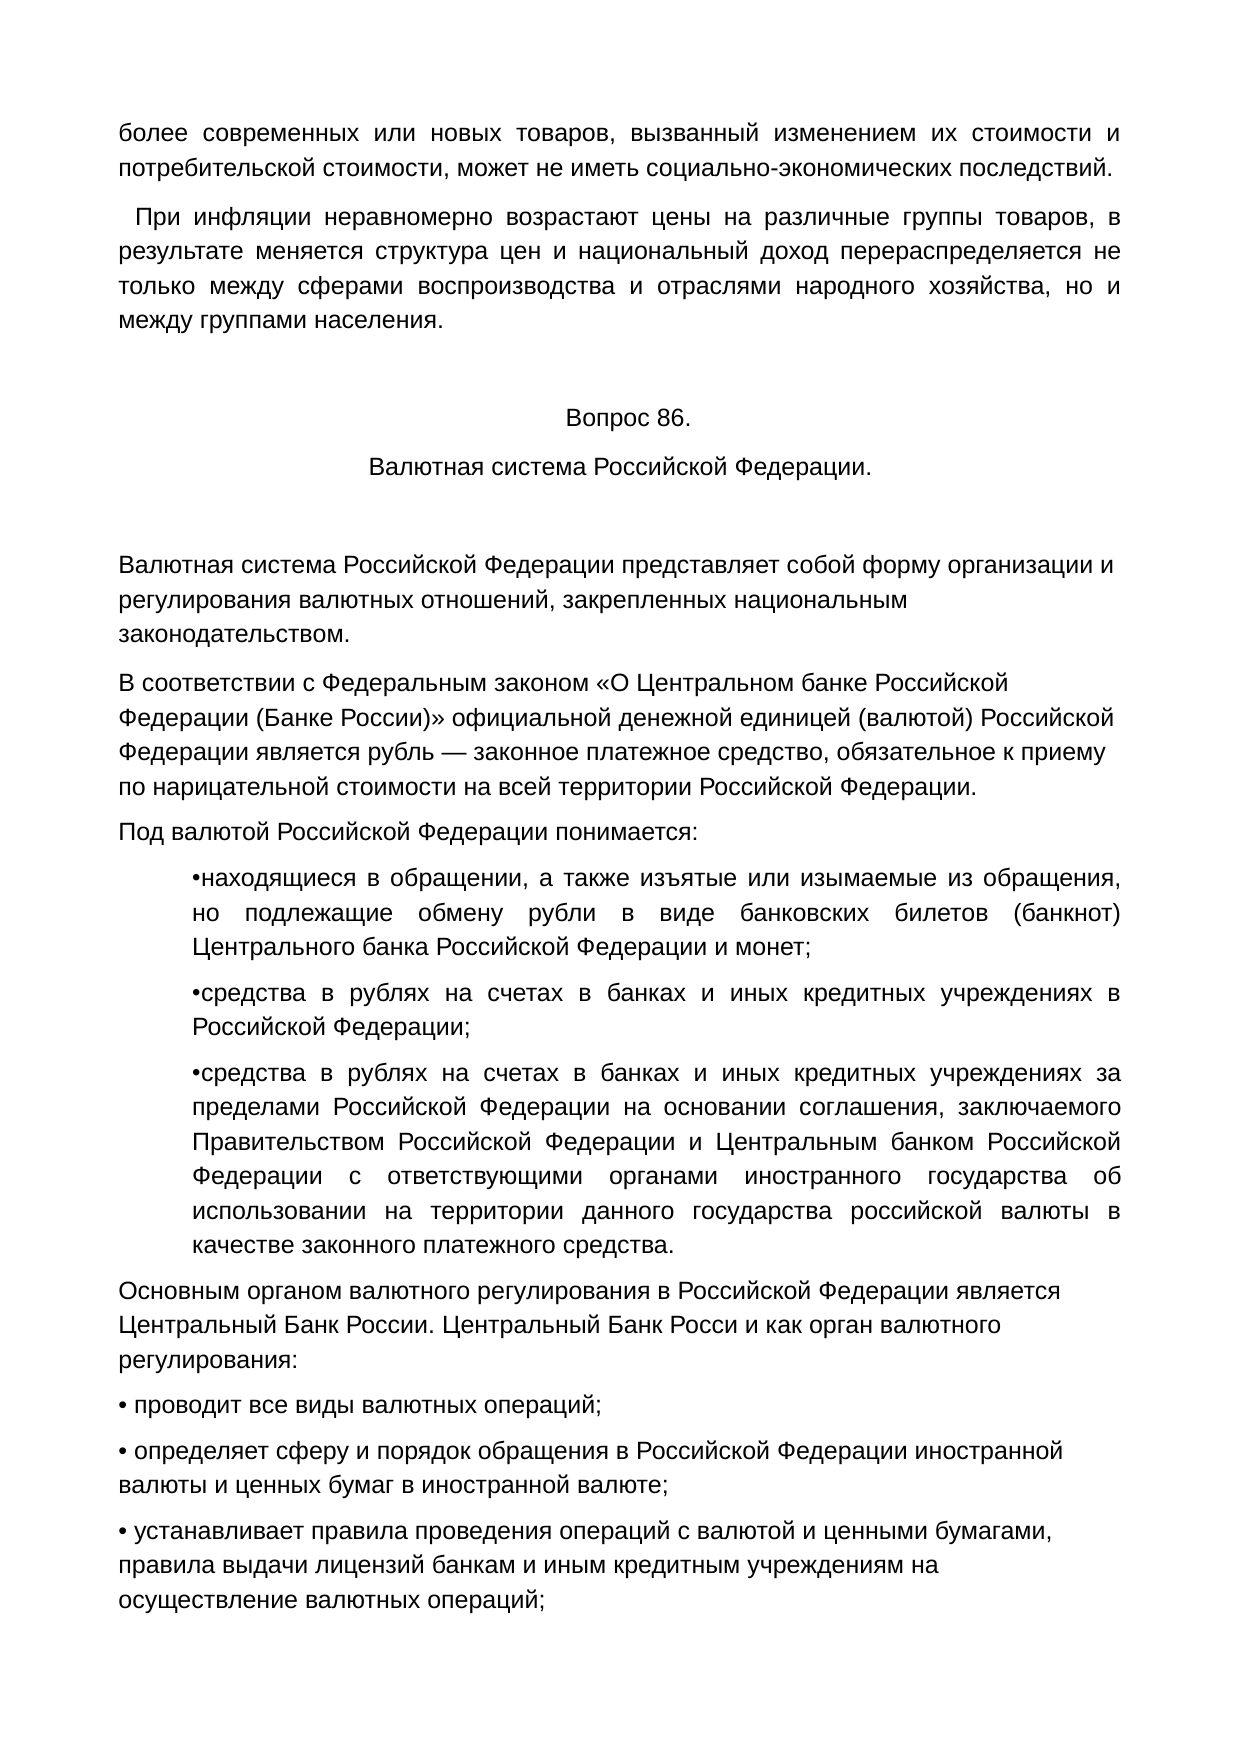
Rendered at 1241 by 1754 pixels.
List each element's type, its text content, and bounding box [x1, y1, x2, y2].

text более современных или новых товаров, вызванный изменением их стоимости и потребительской стоимости, может не иметь социально-экономических последствий. [118, 118, 1122, 181]
text • устанавливает правила проведения операций с валютой и ценными бумагами, правила выдачи лицензий банкам и иным кредитным учреждениям на осуществление валютных операций; [118, 1516, 1122, 1613]
text При инфляции неравномерно возрастают цены на различные группы товаров, в результате меняется структура цен и национальный доход перераспределяется не только между сферами воспроизводства и отраслями народного хозяйства, но и между группами населения. [118, 202, 1122, 334]
list средства в рублях на счетах в банках и иных кредитных учреждениях в Российской Федерации; [118, 977, 1122, 1041]
text • проводит все виды валютных операций; [118, 1390, 1122, 1419]
list находящиеся в обращении, а также изъятые или изымаемые из обращения, но подлежащие обмену рубли в виде банковских билетов (банкнот) Центрального банка Российской Федерации и монет; [118, 863, 1122, 961]
text Основным органом валютного регулирования в Российской Федерации является Центральный Банк России. Центральный Банк Росси и как орган валютного регулирования: [118, 1276, 1122, 1373]
text Валютная система Российской Федерации. [118, 452, 1122, 481]
text Вопрос 86. [118, 403, 1122, 432]
text Под валютой Российской Федерации понимается: [118, 817, 1122, 846]
text В соответствии с Федеральным законом «О Центральном банке Российской Федерации (Банке России)» официальной денежной единицей (валютой) Российской Федерации является рубль — законное платежное средство, обязательное к приему по нарицательной стоимости на всей территории Российской Федерации. [118, 668, 1122, 801]
text • определяет сферу и порядок обращения в Российской Федерации иностранной валюты и ценных бумаг в иностранной валюте; [118, 1436, 1122, 1499]
text Валютная система Российской Федерации представляет собой форму организации и регулирования валютных отношений, закрепленных национальным законодательством. [118, 550, 1122, 648]
list средства в рублях на счетах в банках и иных кредитных учреждениях за пределами Российской Федерации на основании соглашения, заключаемого Правительством Российской Федерации и Центральным банком Российской Федерации с ответствующими органами иностранного государства об использовании на территории данного государства российской валюты в качестве законного платежного средства. [118, 1058, 1122, 1259]
